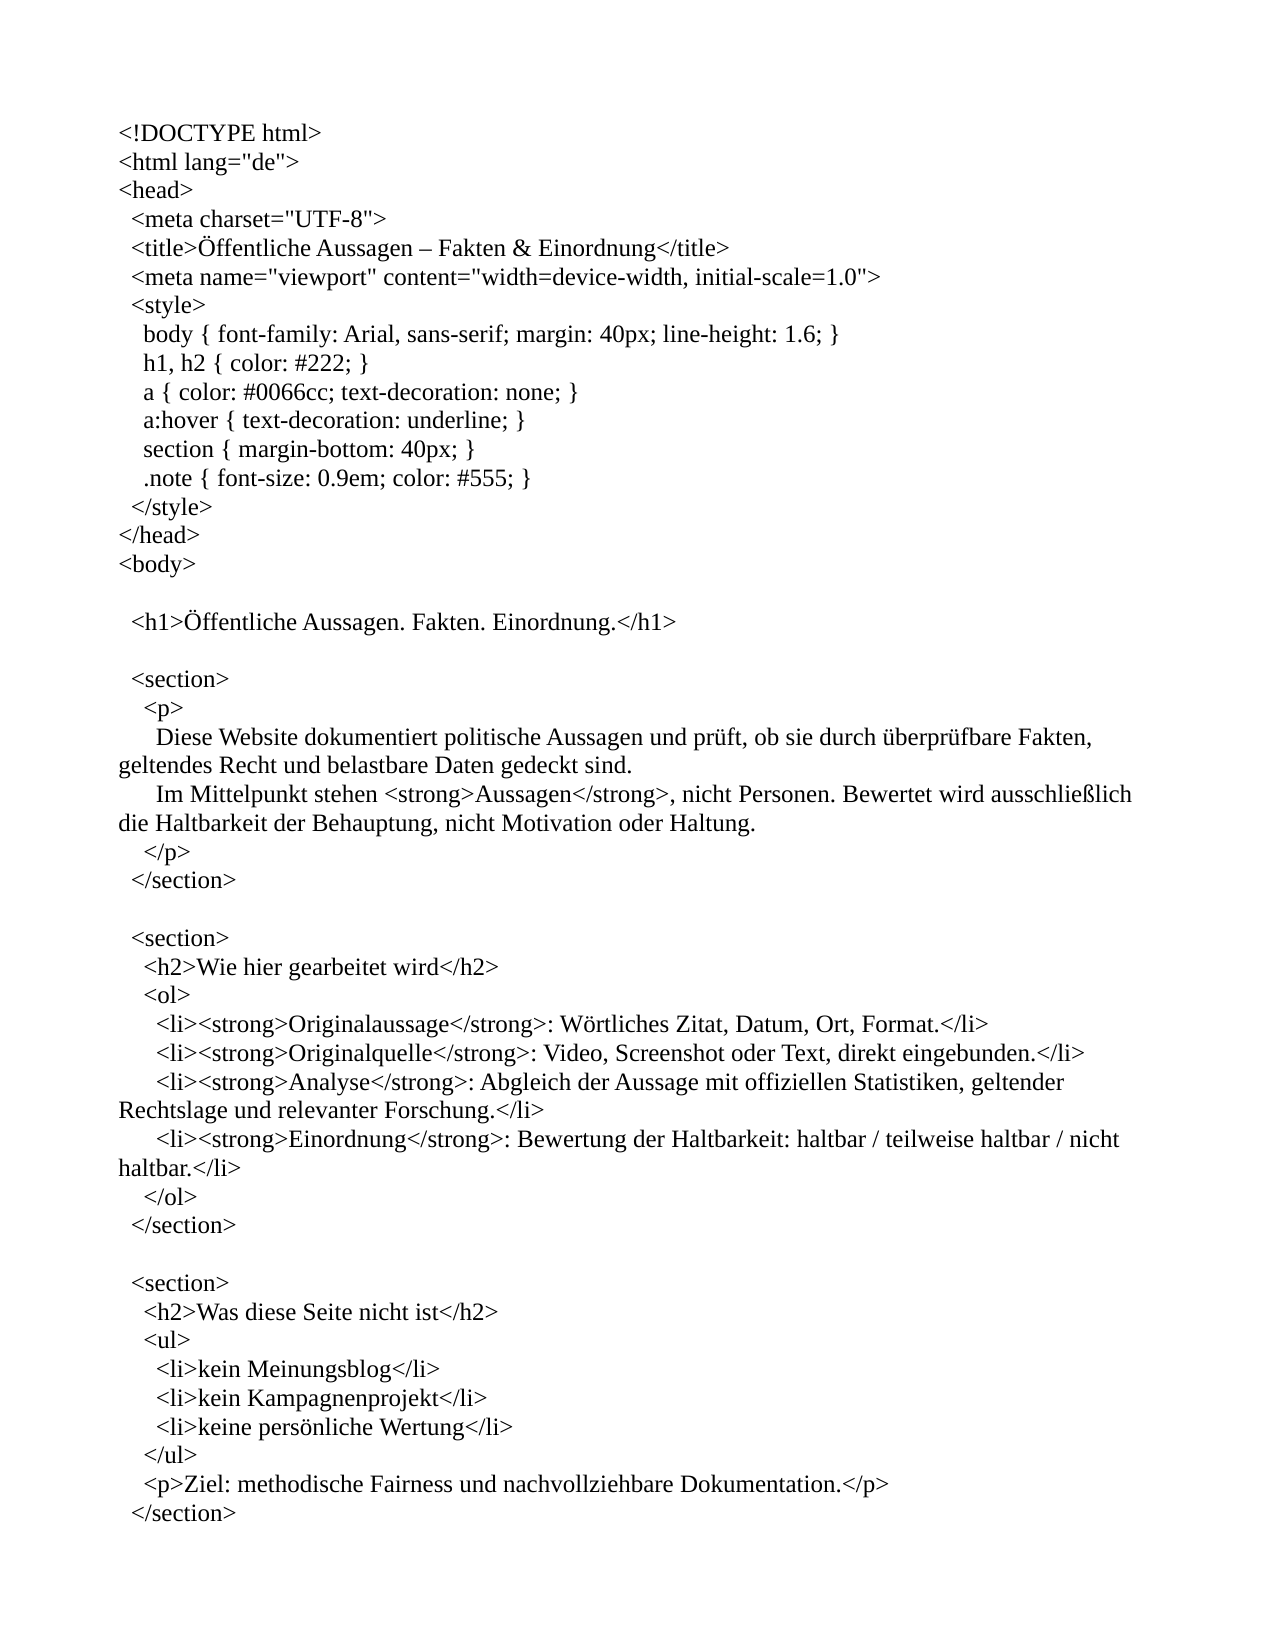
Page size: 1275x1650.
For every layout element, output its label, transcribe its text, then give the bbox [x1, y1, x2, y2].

text <p> [118, 693, 1157, 722]
text </section> [118, 866, 1157, 894]
text <li><strong>Originalquelle</strong>: Video, Screenshot oder Text, direkt eingebunden.</li> [118, 1038, 1157, 1067]
text <section> [118, 1268, 1157, 1297]
text <li><strong>Originalaussage</strong>: Wörtliches Zitat, Datum, Ort, Format.</li> [118, 1009, 1157, 1038]
text <head> [118, 176, 1157, 204]
text <section> [118, 664, 1157, 693]
text h1, h2 { color: #222; } [118, 348, 1157, 377]
text <li>kein Meinungsblog</li> [118, 1354, 1157, 1383]
text </ul> [118, 1441, 1157, 1469]
text <li>kein Kampagnenprojekt</li> [118, 1383, 1157, 1412]
text </section> [118, 1498, 1157, 1527]
text <li><strong>Analyse</strong>: Abgleich der Aussage mit offiziellen Statistiken, geltender Rechtslage und relevanter Forschung.</li> [118, 1067, 1157, 1124]
text <li><strong>Einordnung</strong>: Bewertung der Haltbarkeit: haltbar / teilweise haltbar / nicht haltbar.</li> [118, 1124, 1157, 1182]
text <!DOCTYPE html> [118, 118, 1157, 147]
text <h2>Wie hier gearbeitet wird</h2> [118, 952, 1157, 981]
text <style> [118, 291, 1157, 319]
text </head> [118, 521, 1157, 549]
text <meta name="viewport" content="width=device-width, initial-scale=1.0"> [118, 262, 1157, 291]
text <li>keine persönliche Wertung</li> [118, 1412, 1157, 1441]
text </style> [118, 492, 1157, 521]
text body { font-family: Arial, sans-serif; margin: 40px; line-height: 1.6; } [118, 319, 1157, 348]
text Diese Website dokumentiert politische Aussagen und prüft, ob sie durch überprüfbare Fakten, geltendes Recht und belastbare Daten gedeckt sind. [118, 722, 1157, 779]
text <h1>Öffentliche Aussagen. Fakten. Einordnung.</h1> [118, 607, 1157, 636]
text </p> [118, 837, 1157, 866]
text <section> [118, 923, 1157, 952]
text section { margin-bottom: 40px; } [118, 434, 1157, 463]
text <ul> [118, 1326, 1157, 1354]
text <title>Öffentliche Aussagen – Fakten & Einordnung</title> [118, 233, 1157, 262]
text <meta charset="UTF-8"> [118, 204, 1157, 233]
text a { color: #0066cc; text-decoration: none; } [118, 377, 1157, 406]
text <html lang="de"> [118, 147, 1157, 176]
text <h2>Was diese Seite nicht ist</h2> [118, 1297, 1157, 1326]
text Im Mittelpunkt stehen <strong>Aussagen</strong>, nicht Personen. Bewertet wird ausschließlich die Haltbarkeit der Behauptung, nicht Motivation oder Haltung. [118, 779, 1157, 837]
text </section> [118, 1211, 1157, 1239]
text <body> [118, 549, 1157, 578]
text </ol> [118, 1182, 1157, 1211]
text a:hover { text-decoration: underline; } [118, 406, 1157, 434]
text <ol> [118, 981, 1157, 1009]
text <p>Ziel: methodische Fairness und nachvollziehbare Dokumentation.</p> [118, 1469, 1157, 1498]
text .note { font-size: 0.9em; color: #555; } [118, 463, 1157, 492]
